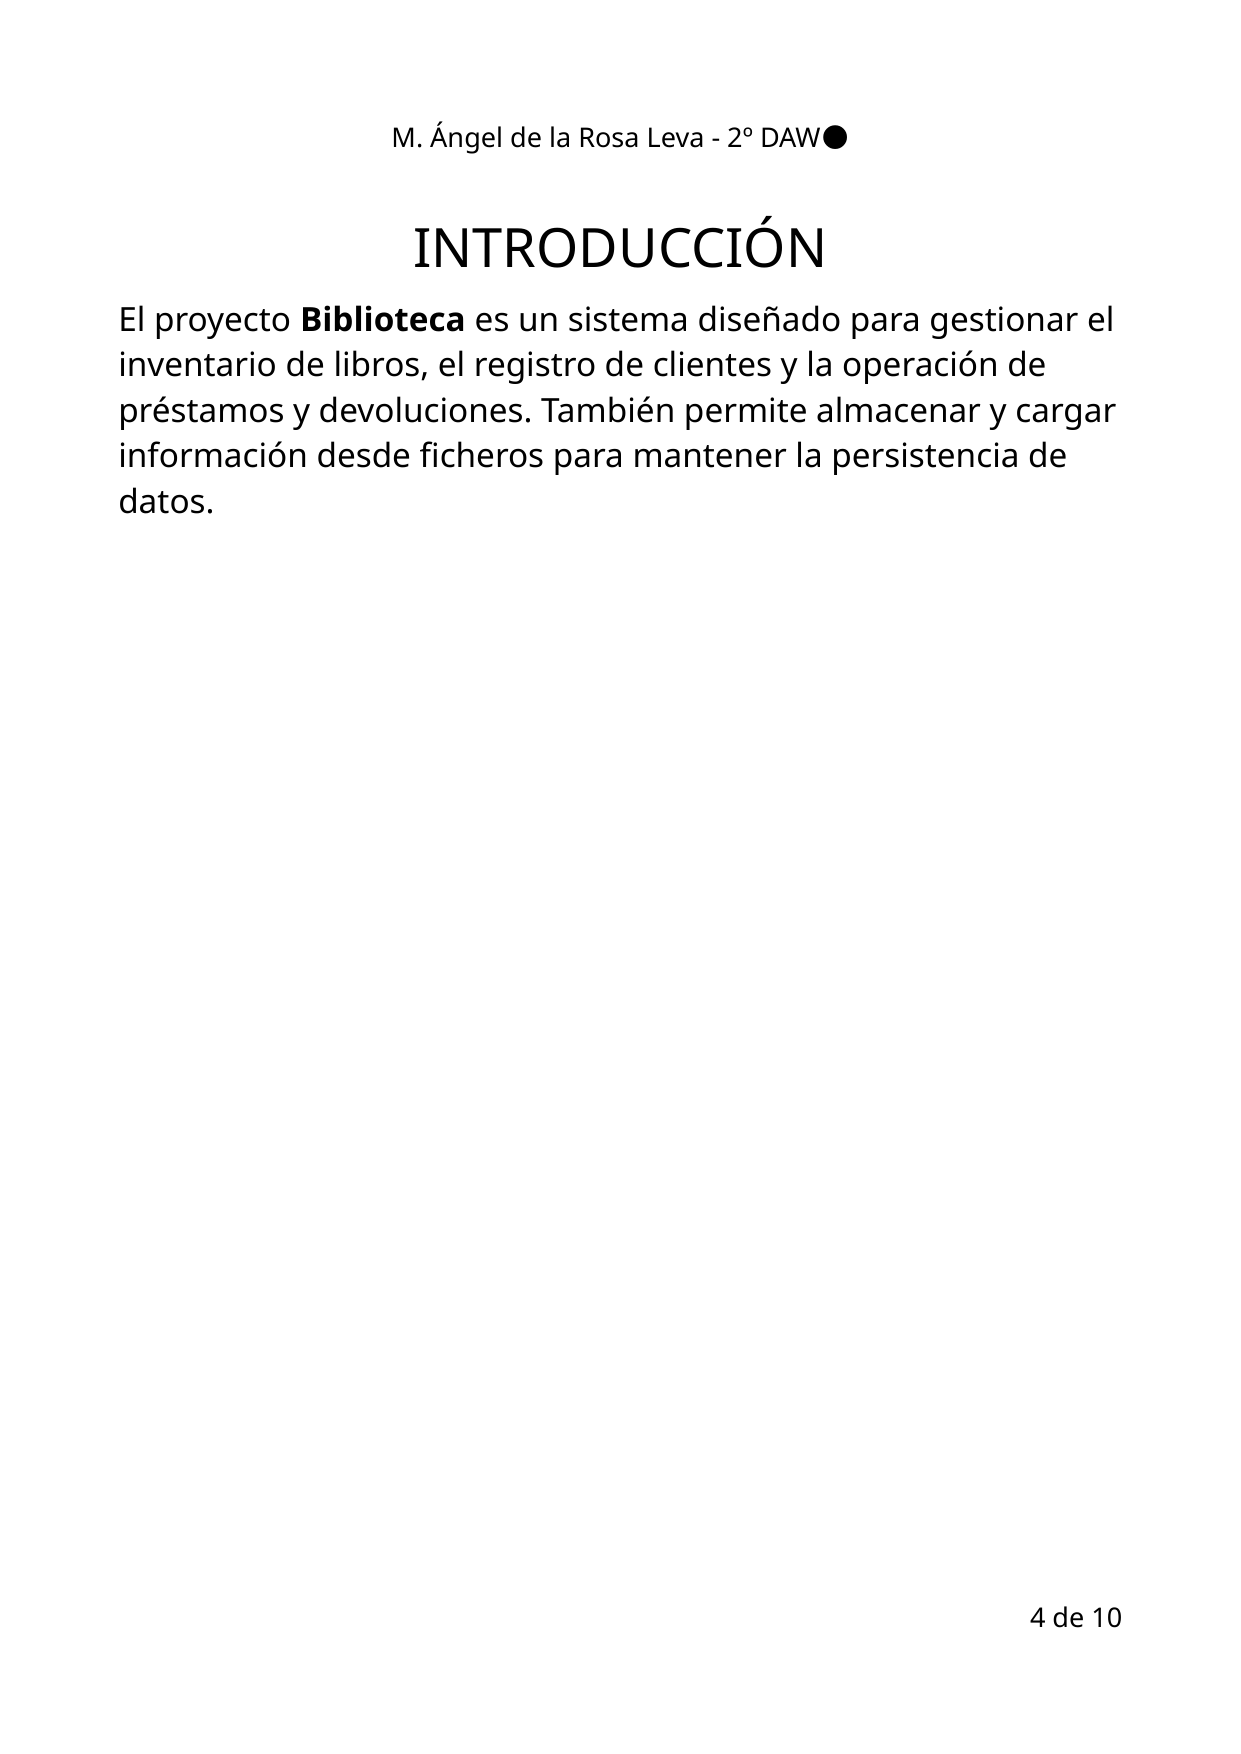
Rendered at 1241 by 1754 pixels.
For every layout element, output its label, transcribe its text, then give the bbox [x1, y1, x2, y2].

subtitle INTRODUCCIÓN [118, 209, 1122, 283]
text El proyecto Biblioteca es un sistema diseñado para gestionar el inventario de libros, el registro de clientes y la operación de préstamos y devoluciones. También permite almacenar y cargar información desde ficheros para mantener la persistencia de datos. [118, 296, 1122, 523]
